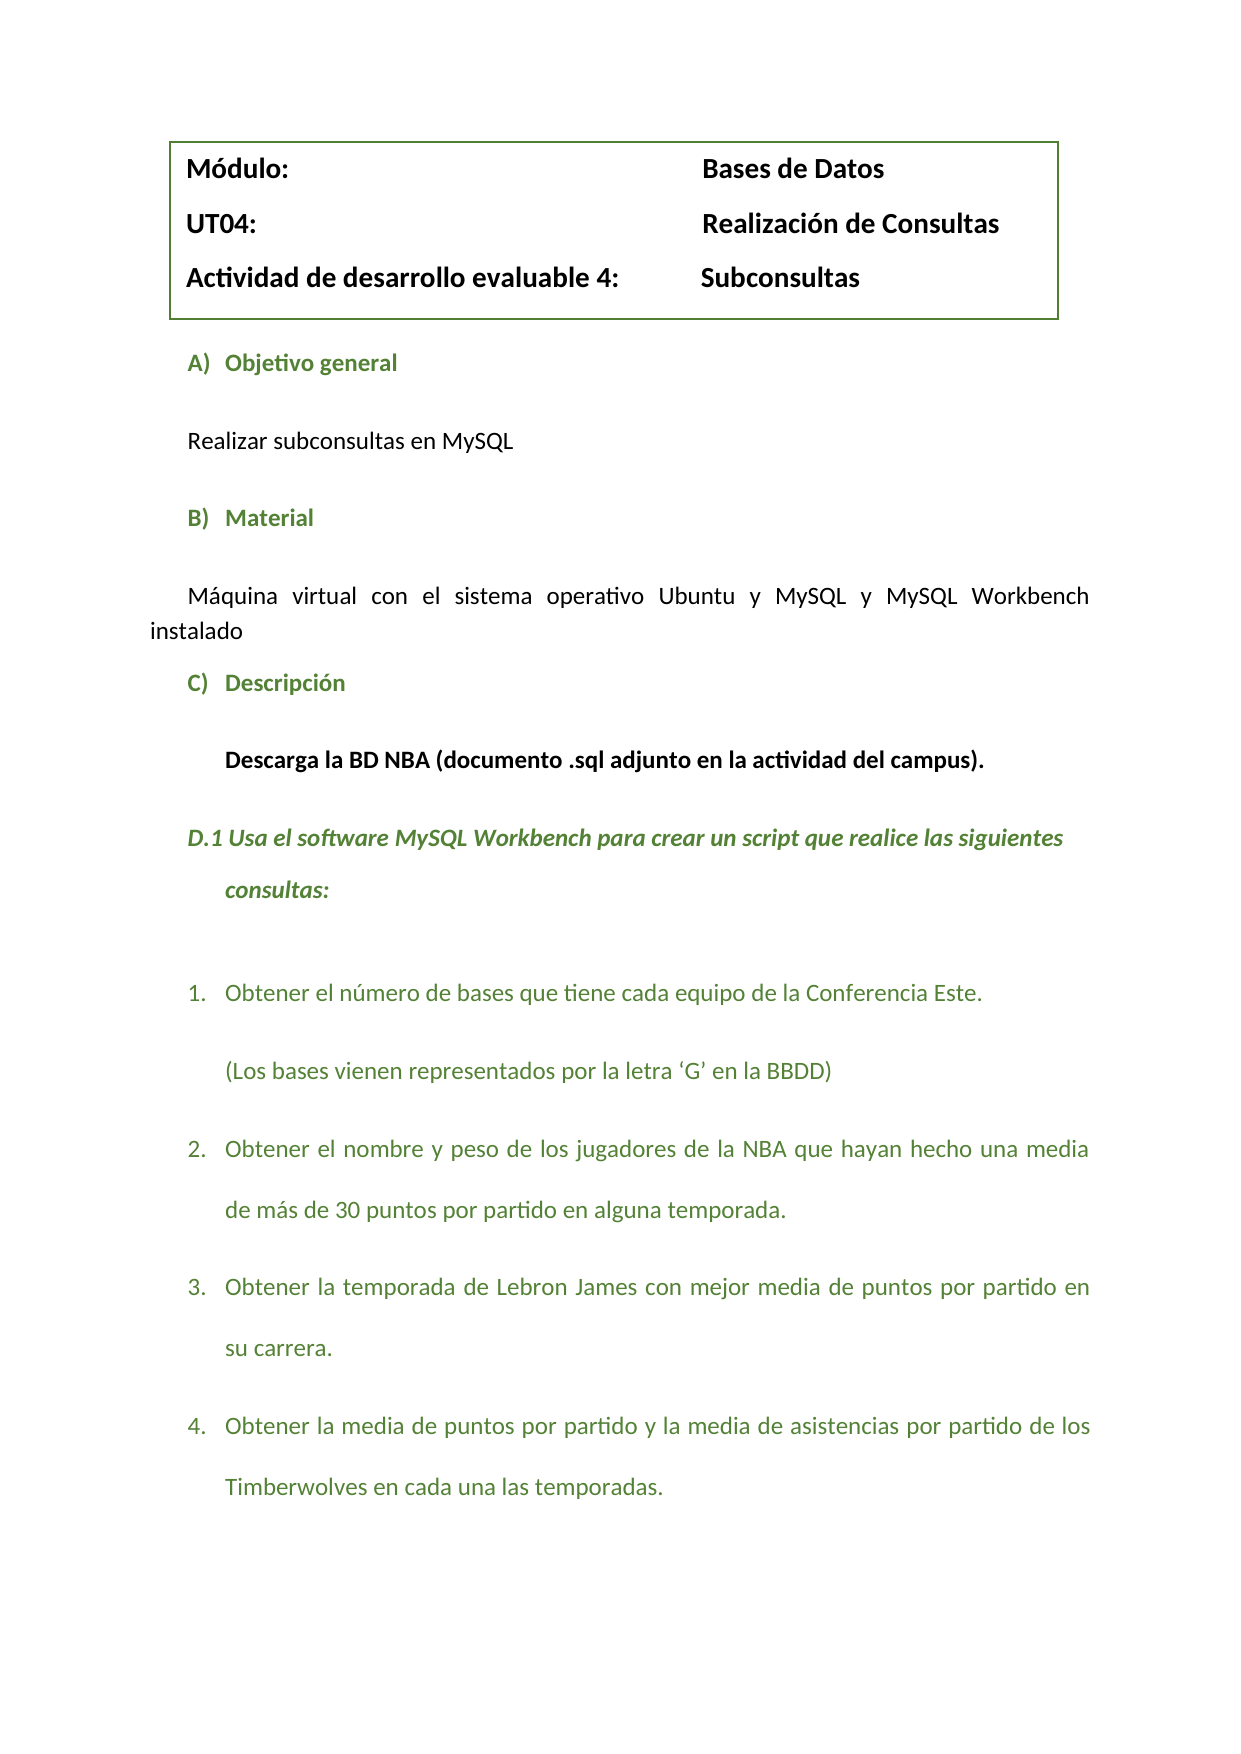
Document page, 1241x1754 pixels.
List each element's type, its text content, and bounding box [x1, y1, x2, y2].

text Máquina virtual con el sistema operativo Ubuntu y MySQL y MySQL Workbench instalado [150, 580, 1090, 646]
list Material [187, 502, 1090, 533]
list consultas: [225, 874, 1090, 904]
text Realizar subconsultas en MySQL [187, 425, 1090, 455]
list Descripción [187, 667, 1090, 697]
text UT04: Realización de Consultas [186, 205, 1042, 240]
list Descarga la BD NBA (documento .sql adjunto en la actividad del campus). [225, 744, 1090, 775]
list Obtener el número de bases que tiene cada equipo de la Conferencia Este. [187, 977, 1090, 1008]
list Obtener el nombre y peso de los jugadores de la NBA que hayan hecho una media de más de 30 puntos por partido en alguna temporada. [187, 1133, 1090, 1224]
text Actividad de desarrollo evaluable 4: Subconsultas [186, 259, 1042, 295]
text D.1 Usa el software MySQL Workbench para crear un script que realice las siguientes [187, 822, 1090, 853]
list Objetivo general [187, 347, 1090, 378]
list Obtener la media de puntos por partido y la media de asistencias por partido de los Timberwolves en cada una las temporadas. [187, 1410, 1090, 1502]
list (Los bases vienen representados por la letra ‘G’ en la BBDD) [225, 1055, 1090, 1086]
list Obtener la temporada de Lebron James con mejor media de puntos por partido en su carrera. [187, 1271, 1090, 1363]
text Módulo: Bases de Datos [186, 150, 1042, 186]
